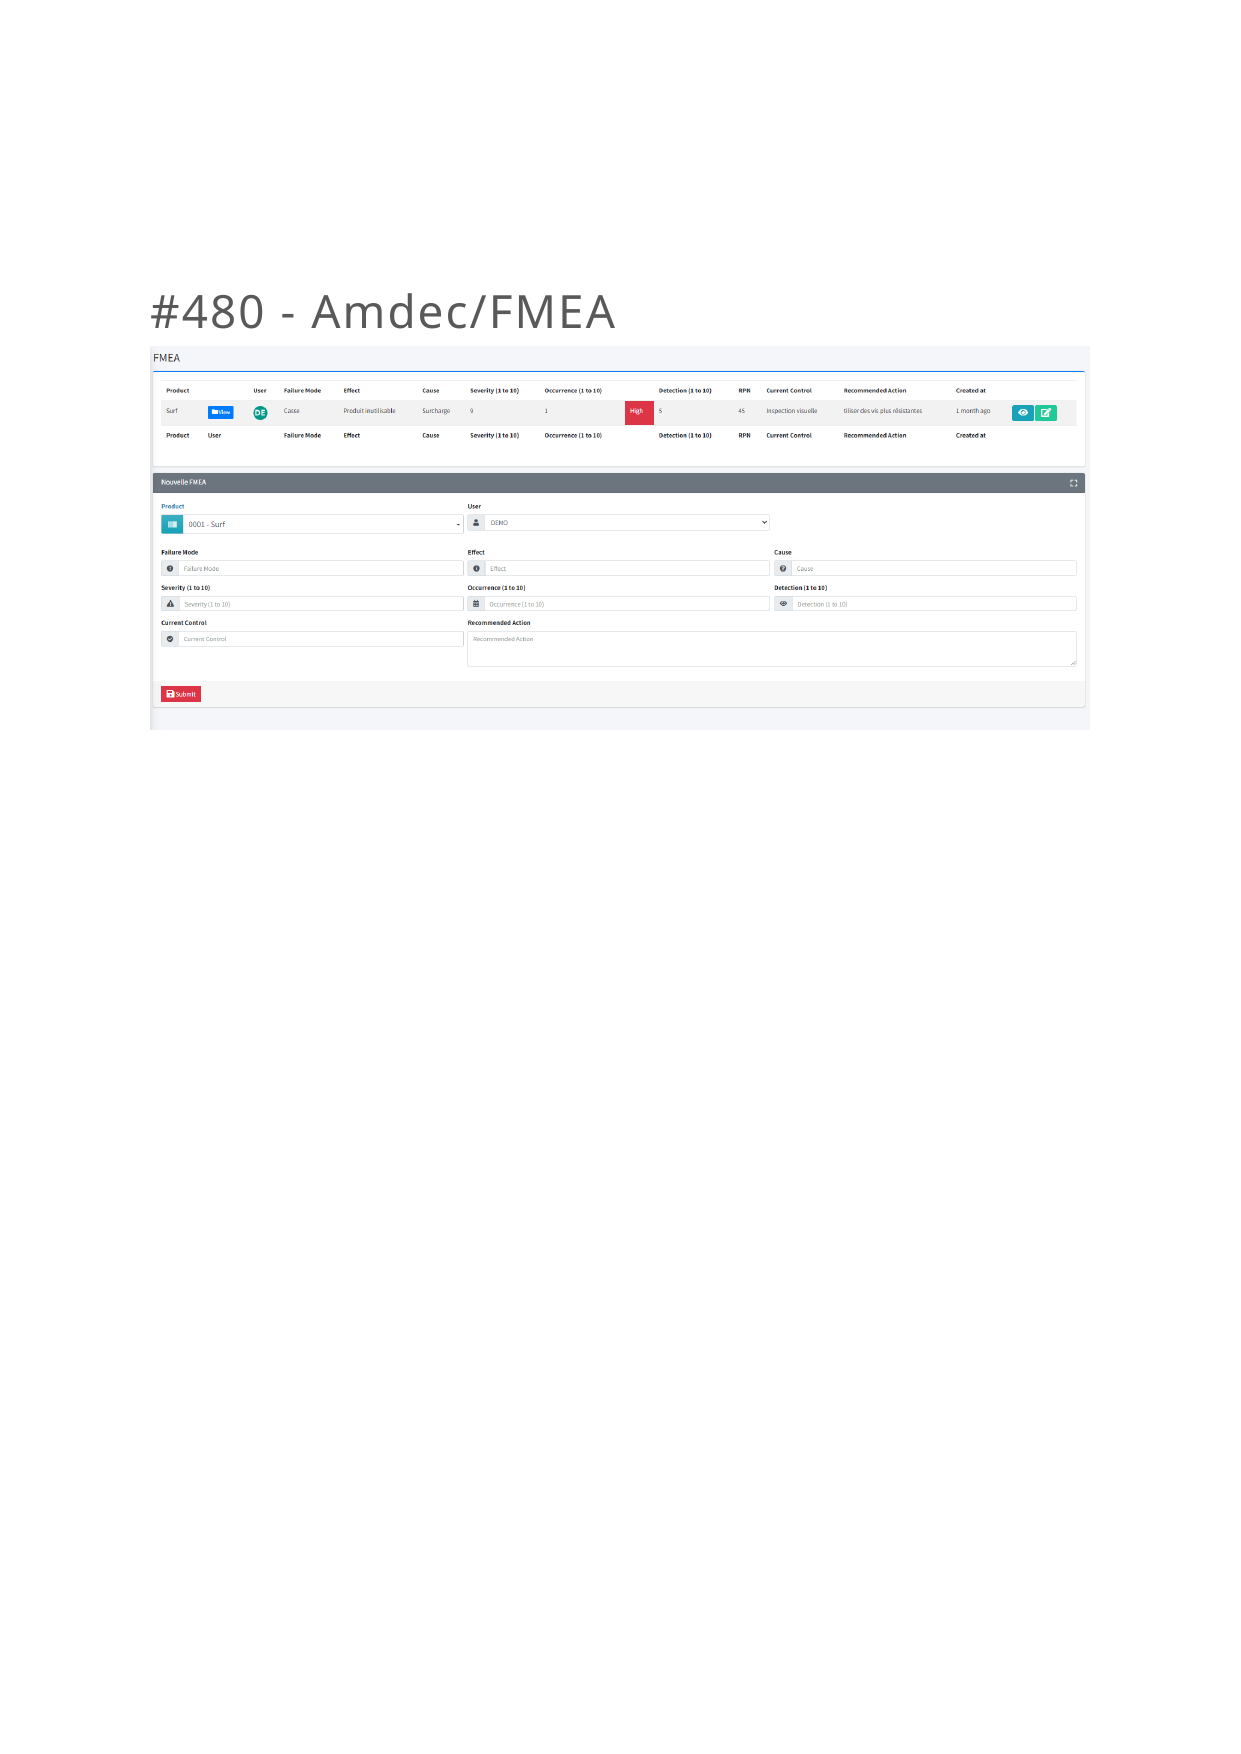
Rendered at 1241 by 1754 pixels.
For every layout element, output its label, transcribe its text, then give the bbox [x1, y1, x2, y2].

subtitle #480 - Amdec/FMEA [150, 280, 1090, 342]
